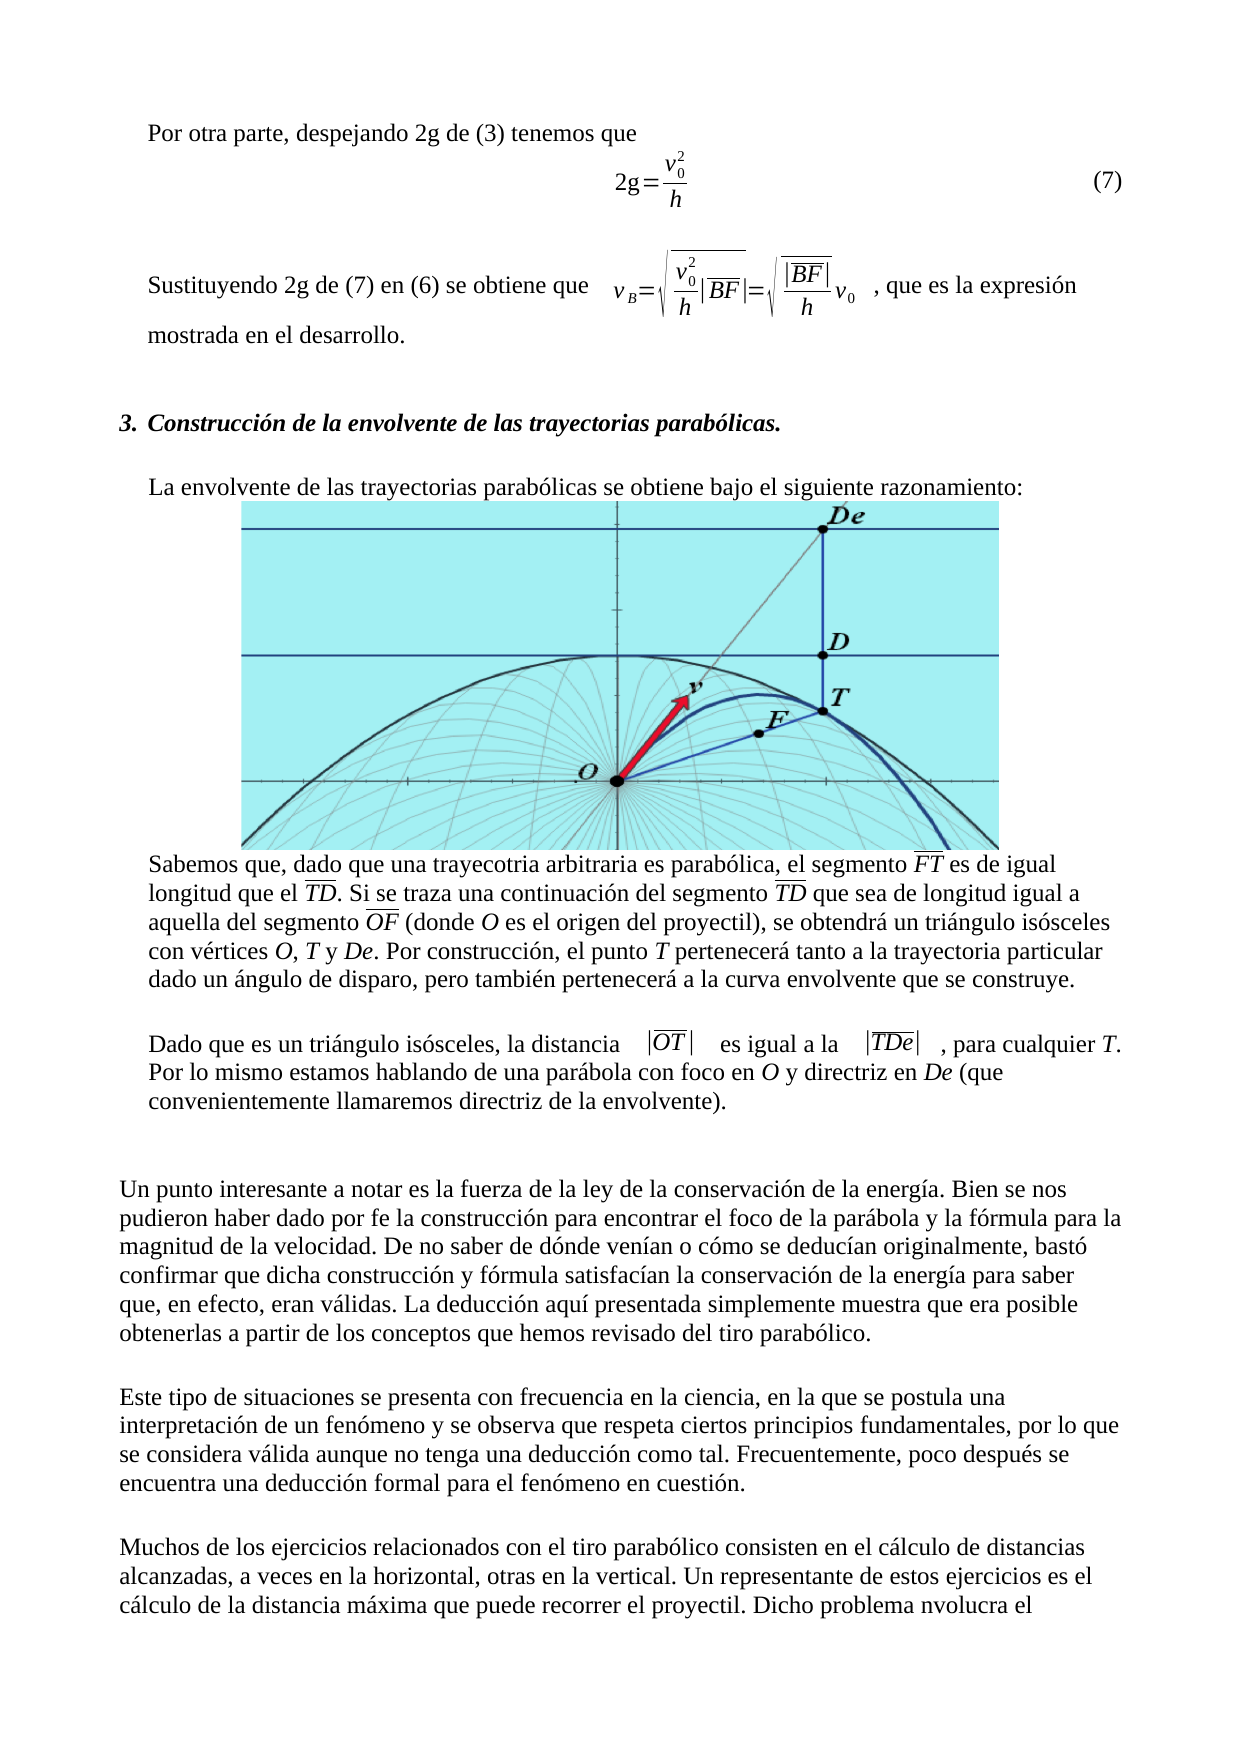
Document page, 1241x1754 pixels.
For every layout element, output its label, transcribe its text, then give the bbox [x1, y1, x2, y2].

text Sabemos que, dado que una trayecotria arbitraria es parabólica, el segmento FT es de igual longitud que el TD. Si se traza una continuación del segmento TD que sea de longitud igual a aquella del segmento OF (donde O es el origen del proyectil), se obtendrá un triángulo isósceles con vértices O, T y De. Por construcción, el punto T pertenecerá tanto a la trayectoria particular dado un ángulo de disparo, pero también pertenecerá a la curva envolvente que se construye. [148, 537, 1122, 993]
text Dado que es un triángulo isósceles, la distancia es igual a la , para cualquier T. Por lo mismo estamos hablando de una parábola con foco en O y directriz en De (que convenientemente llamaremos directriz de la envolvente). [148, 1029, 1122, 1115]
text Muchos de los ejercicios relacionados con el tiro parabólico consisten en el cálculo de distancias alcanzadas, a veces en la horizontal, otras en la vertical. Un representante de estos ejercicios es el cálculo de la distancia máxima que puede recorrer el proyectil. Dicho problema nvolucra el [119, 1532, 1122, 1618]
text Este tipo de situaciones se presenta con frecuencia en la ciencia, en la que se postula una interpretación de un fenómeno y se observa que respeta ciertos principios fundamentales, por lo que se considera válida aunque no tenga una deducción como tal. Frecuentemente, poco después se encuentra una deducción formal para el fenómeno en cuestión. [119, 1382, 1122, 1497]
text La envolvente de las trayectorias parabólicas se obtiene bajo el siguiente razonamiento: [148, 472, 1122, 501]
text Sustituyendo 2g de (7) en (6) se obtiene que , que es la expresión mostrada en el desarrollo. [147, 248, 1122, 349]
text 3. Construcción de la envolvente de las trayectorias parabólicas. [119, 408, 1122, 437]
text (7) [147, 147, 1122, 213]
text Por otra parte, despejando 2g de (3) tenemos que [147, 118, 1122, 147]
picture [241, 501, 999, 850]
text Un punto interesante a notar es la fuerza de la ley de la conservación de la energía. Bien se nos pudieron haber dado por fe la construcción para encontrar el foco de la parábola y la fórmula para la magnitud de la velocidad. De no saber de dónde venían o cómo se deducían originalmente, bastó confirmar que dicha construcción y fórmula satisfacían la conservación de la energía para saber que, en efecto, eran válidas. La deducción aquí presentada simplemente muestra que era posible obtenerlas a partir de los conceptos que hemos revisado del tiro parabólico. [119, 1174, 1122, 1346]
